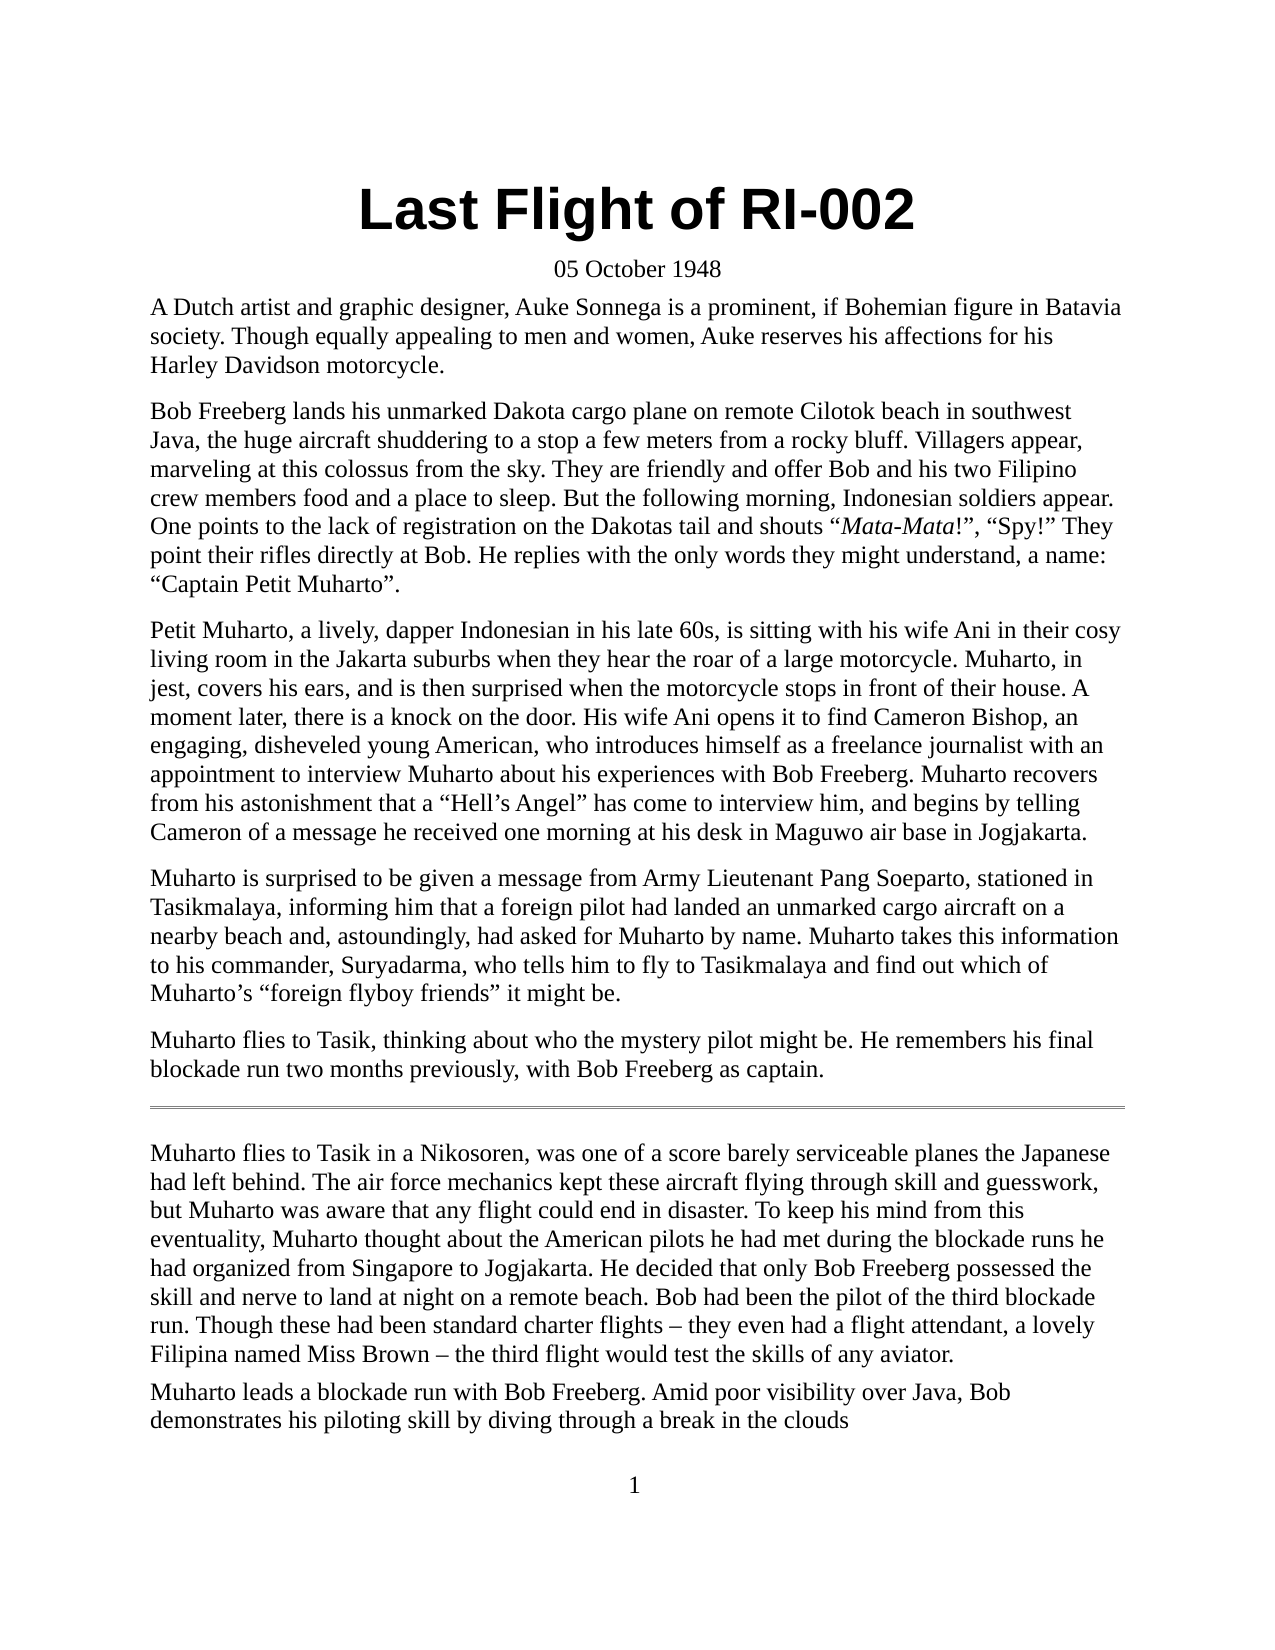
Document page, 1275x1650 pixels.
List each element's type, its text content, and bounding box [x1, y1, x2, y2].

title Last Flight of RI-002 [150, 175, 1125, 242]
text Muharto is surprised to be given a message from Army Lieutenant Pang Soeparto, stationed in Tasikmalaya, informing him that a foreign pilot had landed an unmarked cargo aircraft on a nearby beach and, astoundingly, had asked for Muharto by name. Muharto takes this information to his commander, Suryadarma, who tells him to fly to Tasikmalaya and find out which of Muharto’s “foreign flyboy friends” it might be. [150, 863, 1125, 1007]
text Muharto flies to Tasik, thinking about who the mystery pilot might be. He remembers his final blockade run two months previously, with Bob Freeberg as captain. [150, 1025, 1125, 1083]
text 05 October 1948 [150, 254, 1125, 283]
text A Dutch artist and graphic designer, Auke Sonnega is a prominent, if Bohemian figure in Batavia society. Though equally appealing to men and women, Auke reserves his affections for his Harley Davidson motorcycle. [150, 292, 1125, 378]
text Bob Freeberg lands his unmarked Dakota cargo plane on remote Cilotok beach in southwest Java, the huge aircraft shuddering to a stop a few meters from a rocky bluff. Villagers appear, marveling at this colossus from the sky. They are friendly and offer Bob and his two Filipino crew members food and a place to sleep. But the following morning, Indonesian soldiers appear. One points to the lack of registration on the Dakotas tail and shouts “Mata-Mata!”, “Spy!” They point their rifles directly at Bob. He replies with the only words they might understand, a name: “Captain Petit Muharto”. [150, 396, 1125, 598]
text Muharto leads a blockade run with Bob Freeberg. Amid poor visibility over Java, Bob demonstrates his piloting skill by diving through a break in the clouds [150, 1377, 1125, 1434]
text Muharto flies to Tasik in a Nikosoren, was one of a score barely serviceable planes the Japanese had left behind. The air force mechanics kept these aircraft flying through skill and guesswork, but Muharto was aware that any flight could end in disaster. To keep his mind from this eventuality, Muharto thought about the American pilots he had met during the blockade runs he had organized from Singapore to Jogjakarta. He decided that only Bob Freeberg possessed the skill and nerve to land at night on a remote beach. Bob had been the pilot of the third blockade run. Though these had been standard charter flights – they even had a flight attendant, a lovely Filipina named Miss Brown – the third flight would test the skills of any aviator. [150, 1138, 1125, 1368]
text Petit Muharto, a lively, dapper Indonesian in his late 60s, is sitting with his wife Ani in their cosy living room in the Jakarta suburbs when they hear the roar of a large motorcycle. Muharto, in jest, covers his ears, and is then surprised when the motorcycle stops in front of their house. A moment later, there is a knock on the door. His wife Ani opens it to find Cameron Bishop, an engaging, disheveled young American, who introduces himself as a freelance journalist with an appointment to interview Muharto about his experiences with Bob Freeberg. Muharto recovers from his astonishment that a “Hell’s Angel” has come to interview him, and begins by telling Cameron of a message he received one morning at his desk in Maguwo air base in Jogjakarta. [150, 616, 1125, 846]
